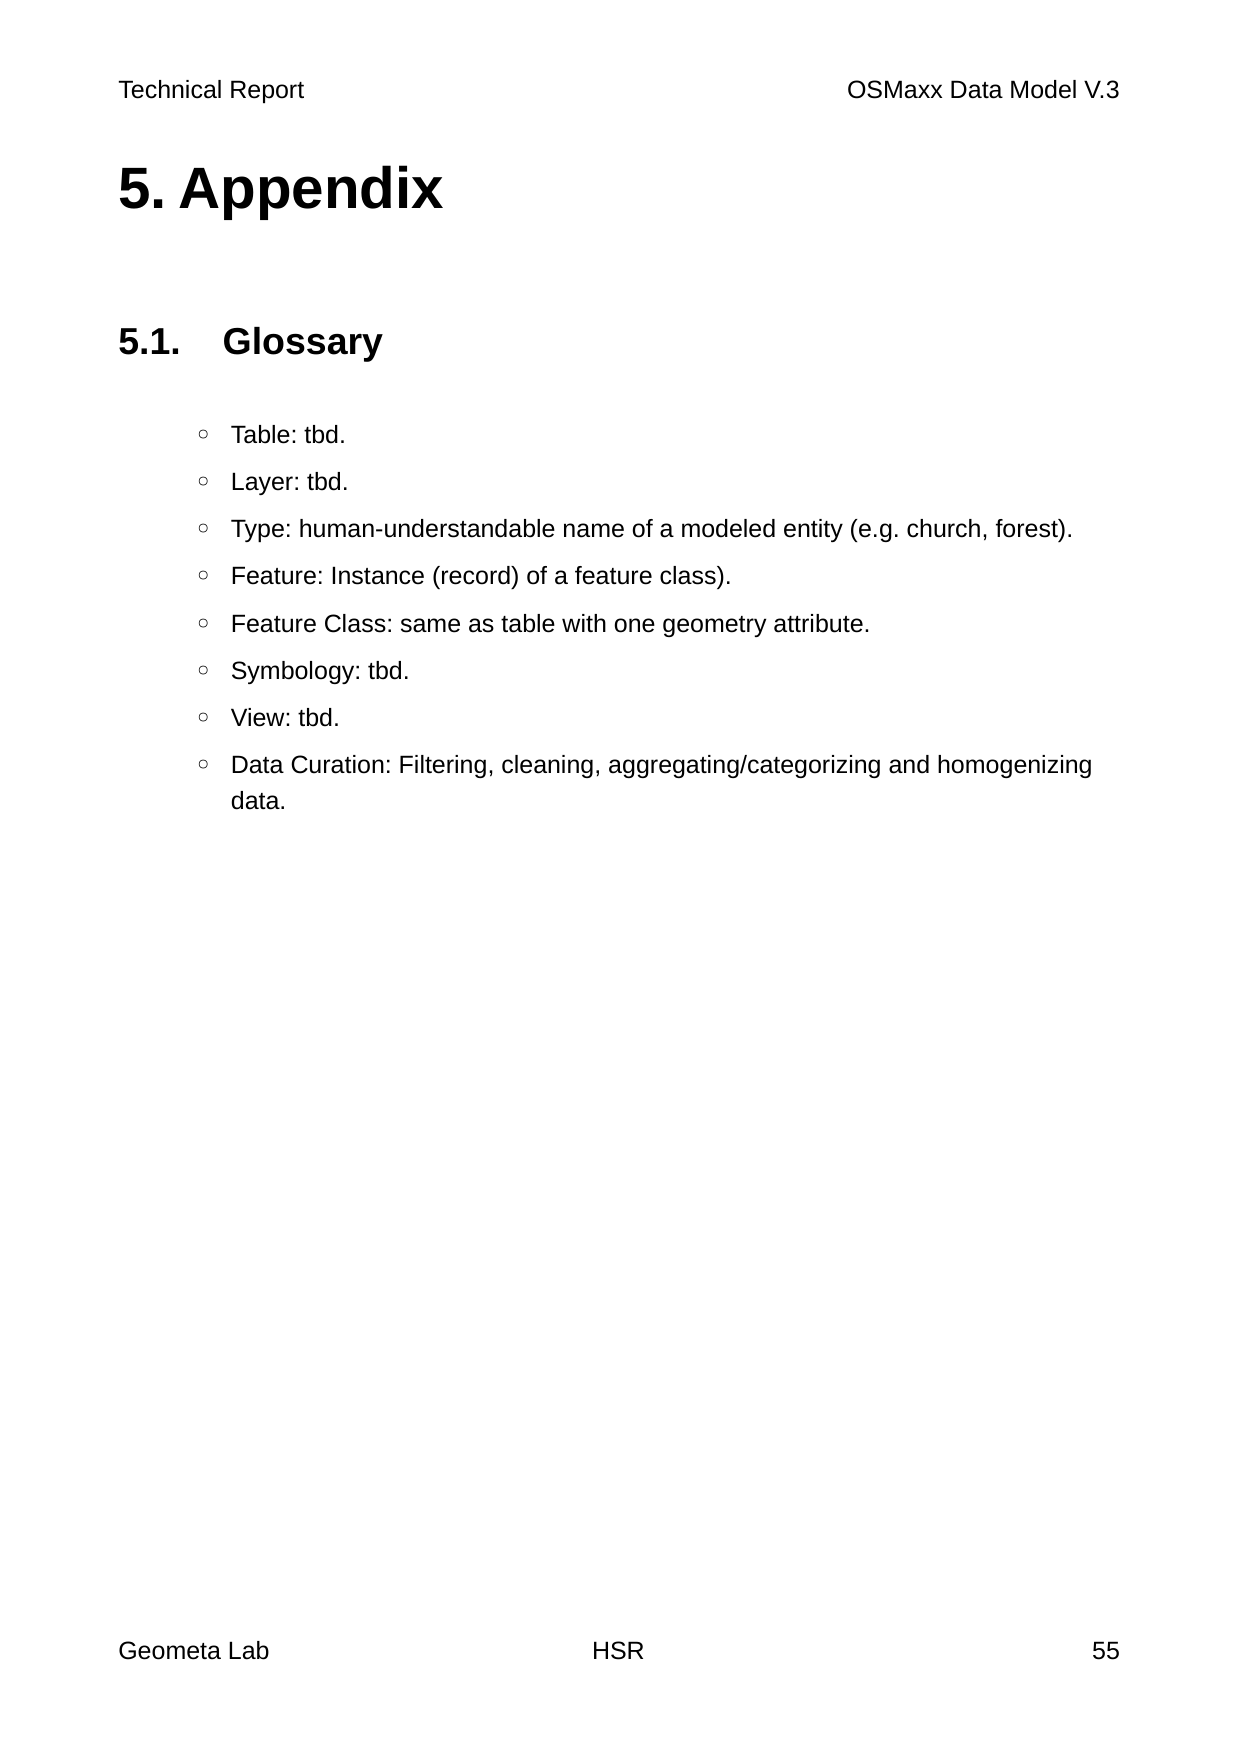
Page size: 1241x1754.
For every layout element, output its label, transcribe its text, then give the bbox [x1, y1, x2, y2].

list Feature Class: same as table with one geometry attribute. [193, 602, 1122, 637]
subtitle Glossary [118, 319, 1122, 362]
list Feature: Instance (record) of a feature class). [193, 555, 1122, 590]
list Type: human-understandable name of a modeled entity (e.g. church, forest). [193, 508, 1122, 543]
subtitle Appendix [118, 153, 1122, 221]
list Layer: tbd. [193, 460, 1122, 496]
list Data Curation: Filtering, cleaning, aggregating/categorizing and homogenizing data. [193, 743, 1122, 814]
list View: tbd. [193, 696, 1122, 732]
list Symbology: tbd. [193, 649, 1122, 684]
list Table: tbd. [193, 413, 1122, 449]
